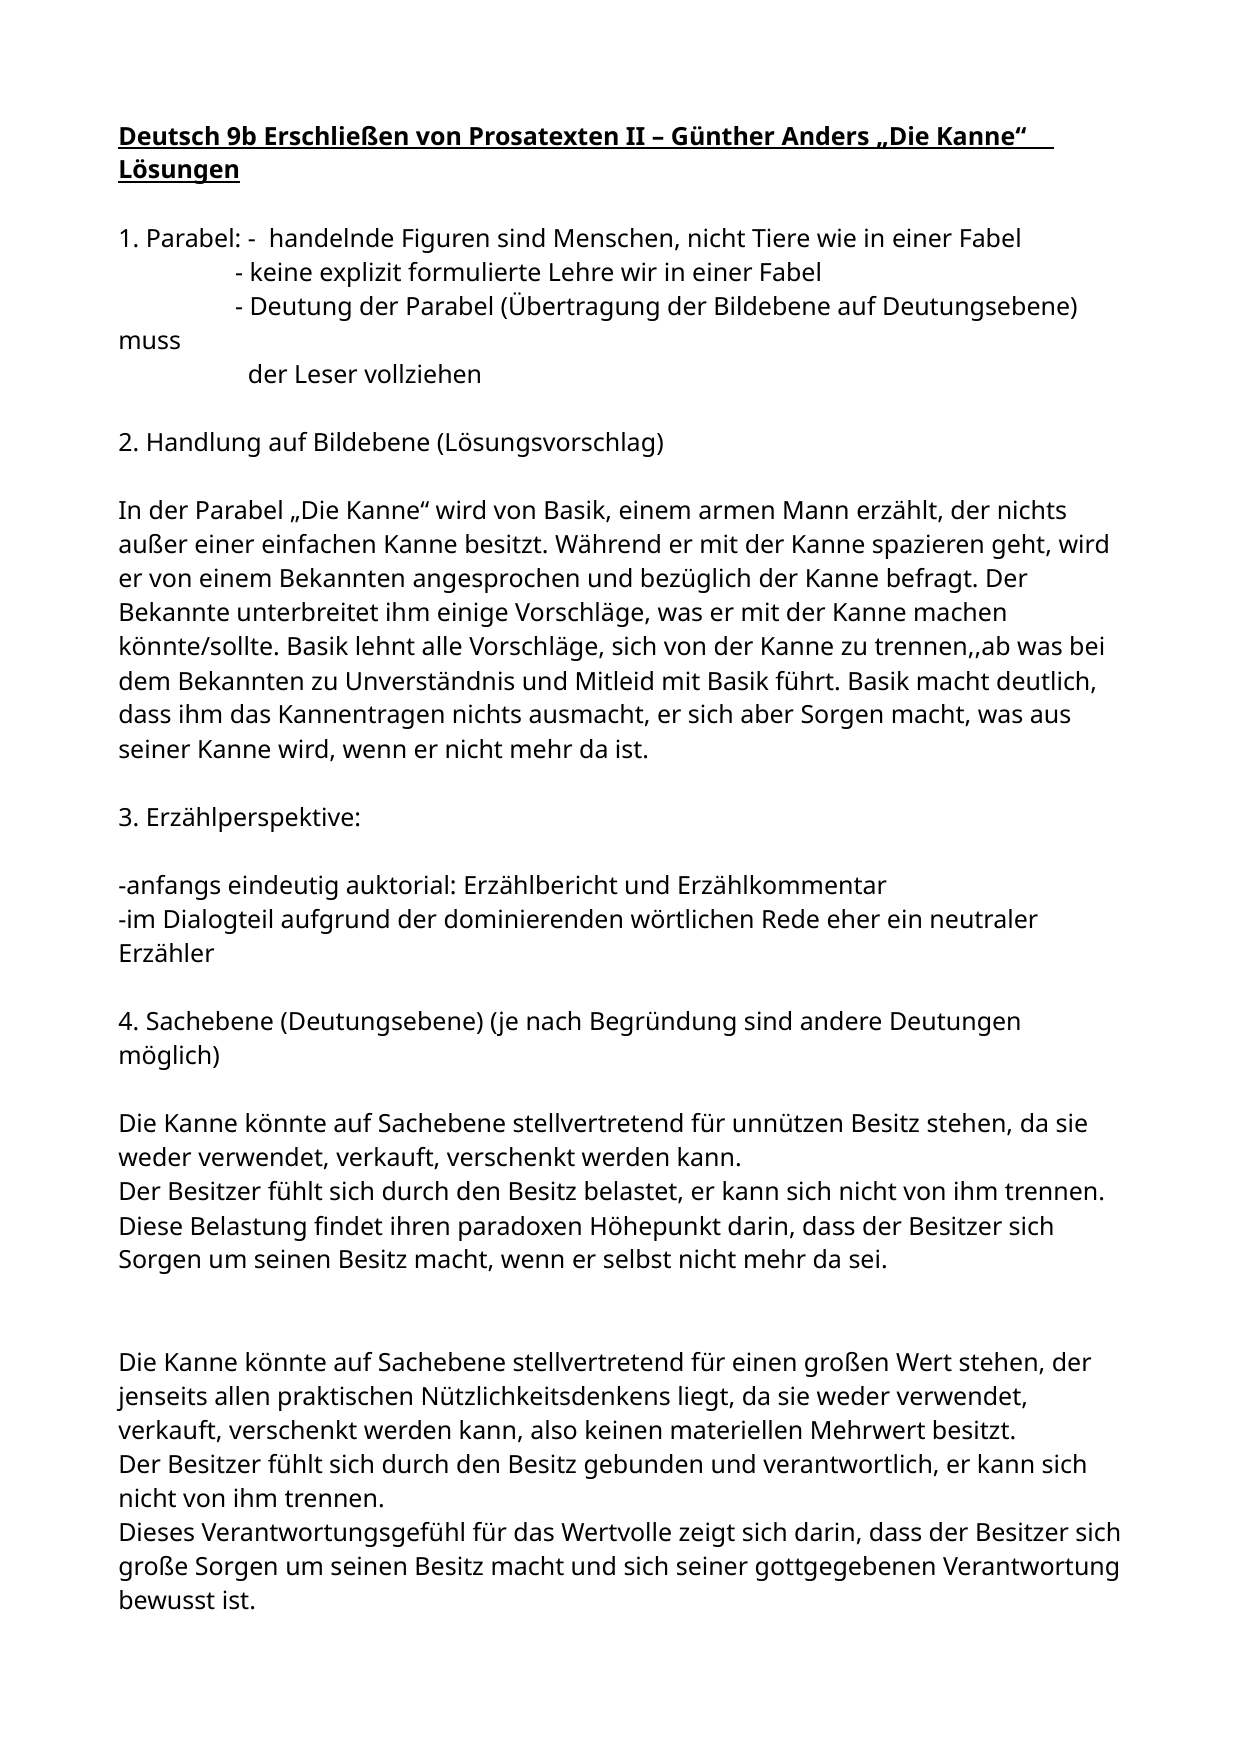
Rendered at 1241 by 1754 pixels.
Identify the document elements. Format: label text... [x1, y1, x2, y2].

text Die Kanne könnte auf Sachebene stellvertretend für unnützen Besitz stehen, da sie weder verwendet, verkauft, verschenkt werden kann. [118, 1106, 1122, 1174]
text In der Parabel „Die Kanne“ wird von Basik, einem armen Mann erzählt, der nichts außer einer einfachen Kanne besitzt. Während er mit der Kanne spazieren geht, wird er von einem Bekannten angesprochen und bezüglich der Kanne befragt. Der Bekannte unterbreitet ihm einige Vorschläge, was er mit der Kanne machen könnte/sollte. Basik lehnt alle Vorschläge, sich von der Kanne zu trennen,,ab was bei dem Bekannten zu Unverständnis und Mitleid mit Basik führt. Basik macht deutlich, dass ihm das Kannentragen nichts ausmacht, er sich aber Sorgen macht, was aus seiner Kanne wird, wenn er nicht mehr da ist. [118, 493, 1122, 765]
text Deutsch 9b Erschließen von Prosatexten II – Günther Anders „Die Kanne“ Lösungen [118, 118, 1122, 186]
text 1. Parabel: - handelnde Figuren sind Menschen, nicht Tiere wie in einer Fabel [118, 220, 1122, 254]
text -anfangs eindeutig auktorial: Erzählbericht und Erzählkommentar [118, 867, 1122, 902]
text Der Besitzer fühlt sich durch den Besitz belastet, er kann sich nicht von ihm trennen. [118, 1174, 1122, 1208]
text -im Dialogteil aufgrund der dominierenden wörtlichen Rede eher ein neutraler Erzähler [118, 902, 1122, 970]
text - keine explizit formulierte Lehre wir in einer Fabel [118, 254, 1122, 288]
text Diese Belastung findet ihren paradoxen Höhepunkt darin, dass der Besitzer sich Sorgen um seinen Besitz macht, wenn er selbst nicht mehr da sei. [118, 1208, 1122, 1276]
text 4. Sachebene (Deutungsebene) (je nach Begründung sind andere Deutungen möglich) [118, 1004, 1122, 1072]
text Die Kanne könnte auf Sachebene stellvertretend für einen großen Wert stehen, der jenseits allen praktischen Nützlichkeitsdenkens liegt, da sie weder verwendet, verkauft, verschenkt werden kann, also keinen materiellen Mehrwert besitzt. [118, 1344, 1122, 1447]
text - Deutung der Parabel (Übertragung der Bildebene auf Deutungsebene) muss [118, 288, 1122, 357]
text Der Besitzer fühlt sich durch den Besitz gebunden und verantwortlich, er kann sich nicht von ihm trennen. [118, 1447, 1122, 1515]
text 3. Erzählperspektive: [118, 799, 1122, 833]
text Dieses Verantwortungsgefühl für das Wertvolle zeigt sich darin, dass der Besitzer sich große Sorgen um seinen Besitz macht und sich seiner gottgegebenen Verantwortung bewusst ist. [118, 1515, 1122, 1617]
text 2. Handlung auf Bildebene (Lösungsvorschlag) [118, 425, 1122, 459]
text der Leser vollziehen [118, 357, 1122, 391]
